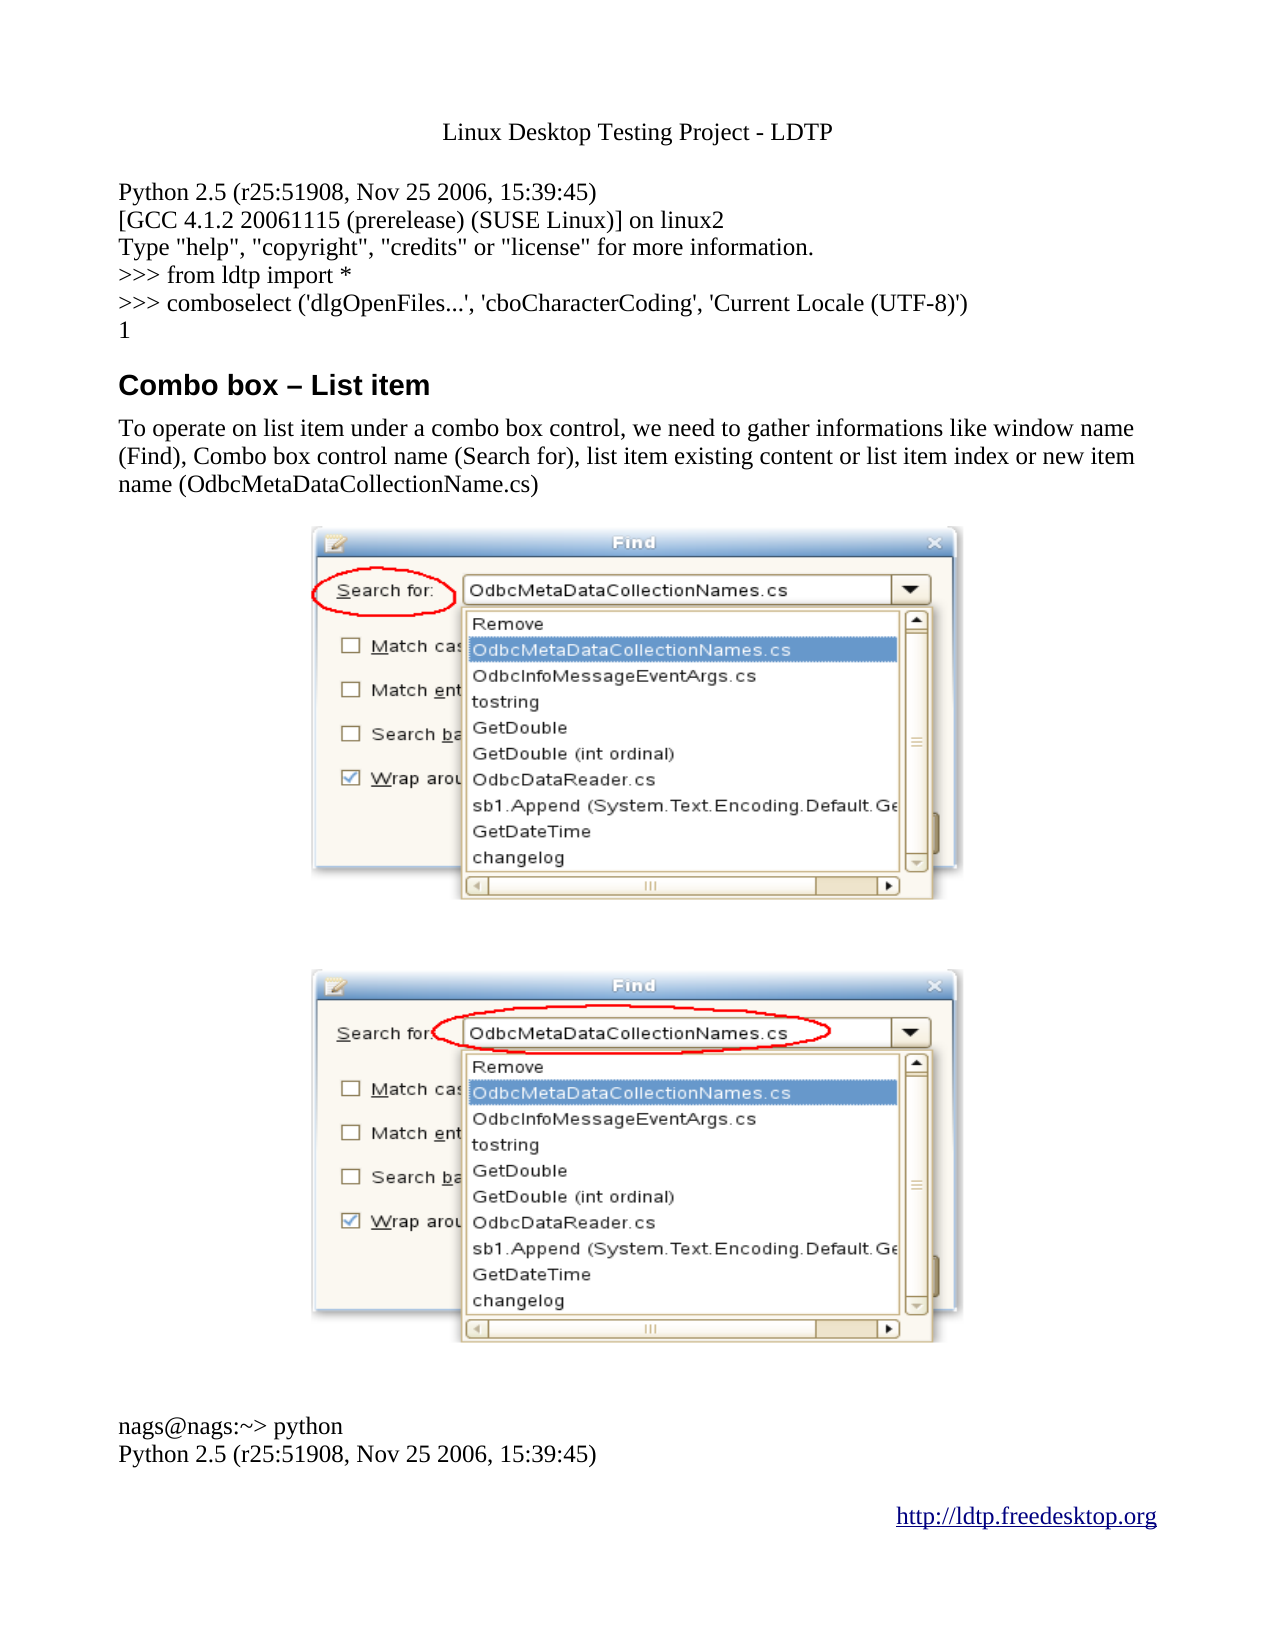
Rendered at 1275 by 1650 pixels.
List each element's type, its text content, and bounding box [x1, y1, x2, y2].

text nags@nags:~> python [118, 1412, 1157, 1440]
text Python 2.5 (r25:51908, Nov 25 2006, 15:39:45) [118, 1440, 1157, 1467]
text Python 2.5 (r25:51908, Nov 25 2006, 15:39:45) [118, 178, 1157, 206]
picture [310, 525, 965, 901]
text 1 [118, 317, 1157, 344]
text >>> from ldtp import * [118, 261, 1157, 289]
text >>> comboselect ('dlgOpenFiles...', 'cboCharacterCoding', 'Current Locale (UTF-8)') [118, 289, 1157, 317]
picture [310, 968, 965, 1344]
subtitle Combo box – List item [118, 369, 1157, 402]
text Type "help", "copyright", "credits" or "license" for more information. [118, 233, 1157, 261]
text To operate on list item under a combo box control, we need to gather informations like window name (Find), Combo box control name (Search for), list item existing content or list item index or new item name (OdbcMetaDataCollectionName.cs) [118, 414, 1157, 498]
text [GCC 4.1.2 20061115 (prerelease) (SUSE Linux)] on linux2 [118, 206, 1157, 233]
